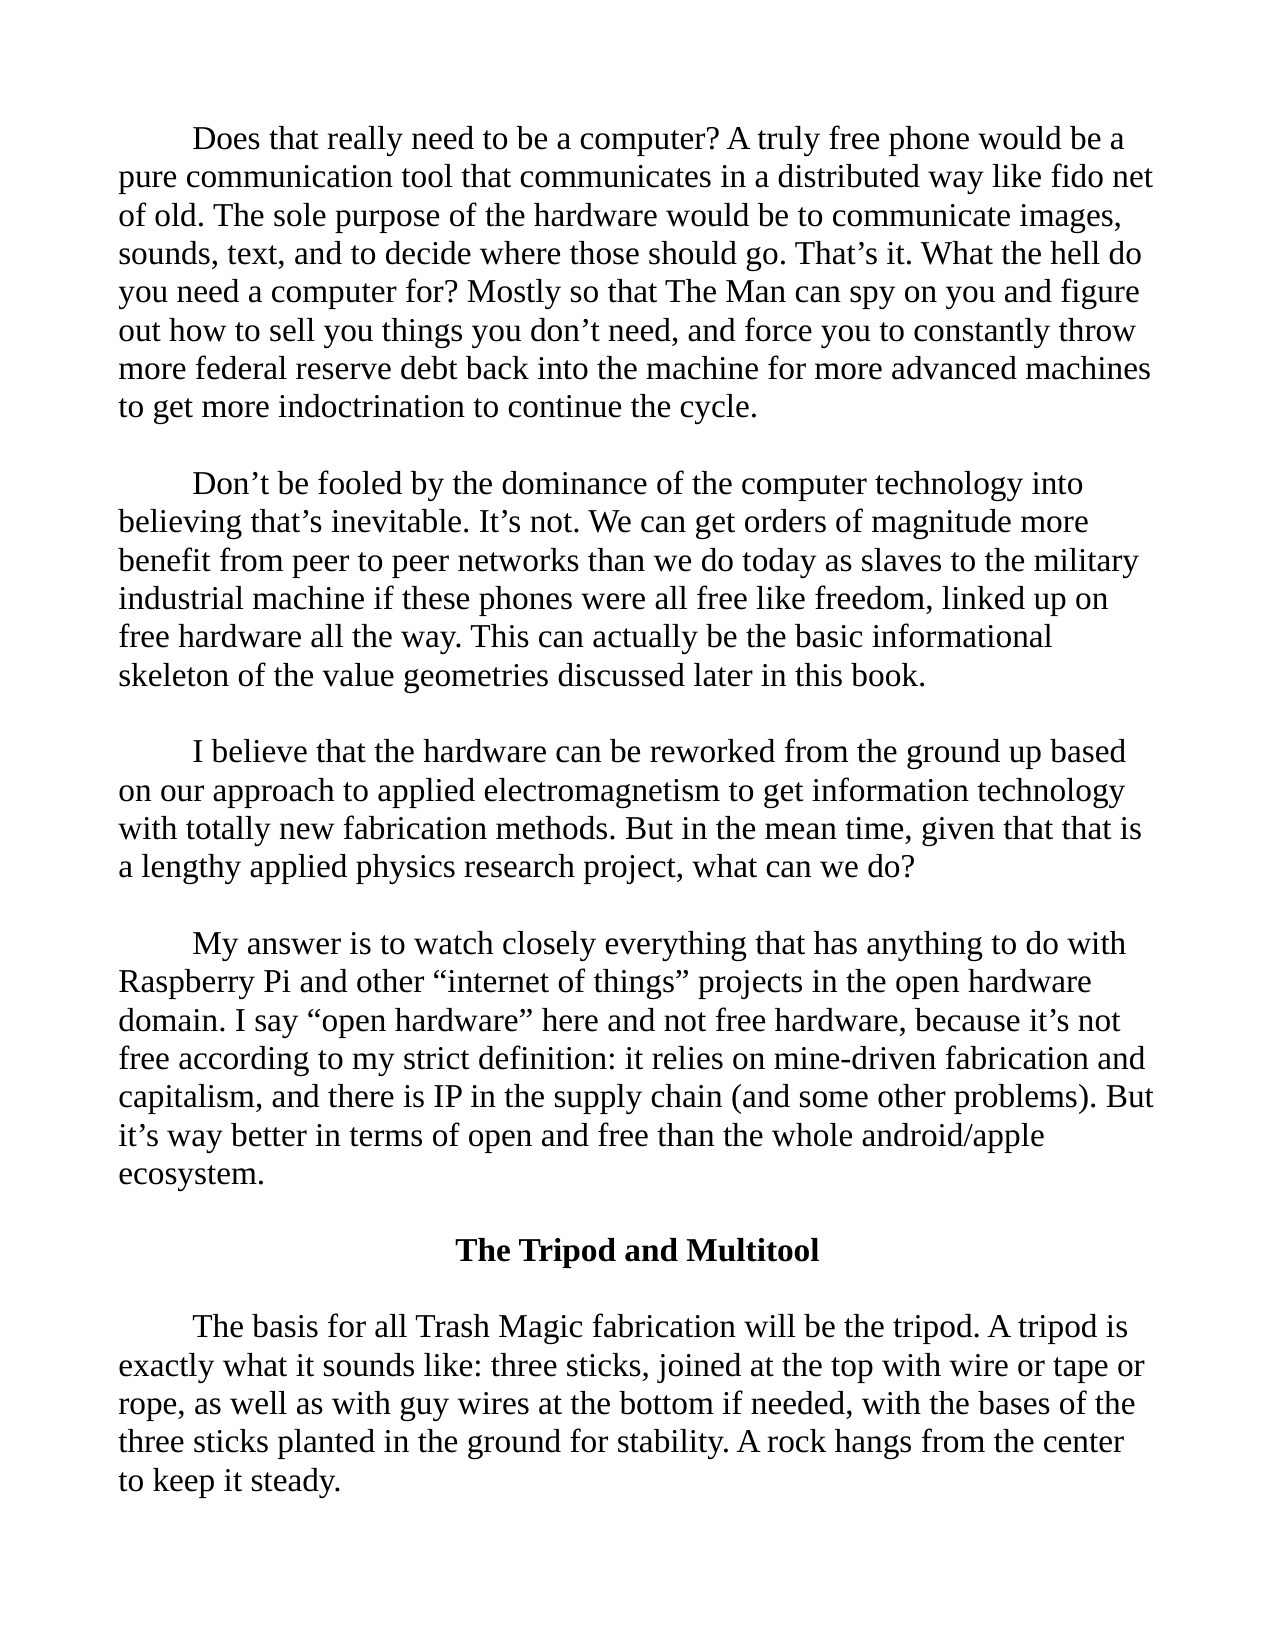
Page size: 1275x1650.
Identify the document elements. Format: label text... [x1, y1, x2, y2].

text I believe that the hardware can be reworked from the ground up based on our approach to applied electromagnetism to get information technology with totally new fabrication methods. But in the mean time, given that that is a lengthy applied physics research project, what can we do? [118, 731, 1157, 885]
text Does that really need to be a computer? A truly free phone would be a pure communication tool that communicates in a distributed way like fido net of old. The sole purpose of the hardware would be to communicate images, sounds, text, and to decide where those should go. That’s it. What the hell do you need a computer for? Mostly so that The Man can spy on you and figure out how to sell you things you don’t need, and force you to constantly throw more federal reserve debt back into the machine for more advanced machines to get more indoctrination to continue the cycle. [118, 118, 1157, 425]
text The Tripod and Multitool [118, 1230, 1157, 1268]
text Don’t be fooled by the dominance of the computer technology into believing that’s inevitable. It’s not. We can get orders of magnitude more benefit from peer to peer networks than we do today as slaves to the military industrial machine if these phones were all free like freedom, linked up on free hardware all the way. This can actually be the basic informational skeleton of the value geometries discussed later in this book. [118, 463, 1157, 693]
text The basis for all Trash Magic fabrication will be the tripod. A tripod is exactly what it sounds like: three sticks, joined at the top with wire or tape or rope, as well as with guy wires at the bottom if needed, with the bases of the three sticks planted in the ground for stability. A rock hangs from the center to keep it steady. [118, 1306, 1157, 1498]
text My answer is to watch closely everything that has anything to do with Raspberry Pi and other “internet of things” projects in the open hardware domain. I say “open hardware” here and not free hardware, because it’s not free according to my strict definition: it relies on mine-driven fabrication and capitalism, and there is IP in the supply chain (and some other problems). But it’s way better in terms of open and free than the whole android/apple ecosystem. [118, 923, 1157, 1191]
